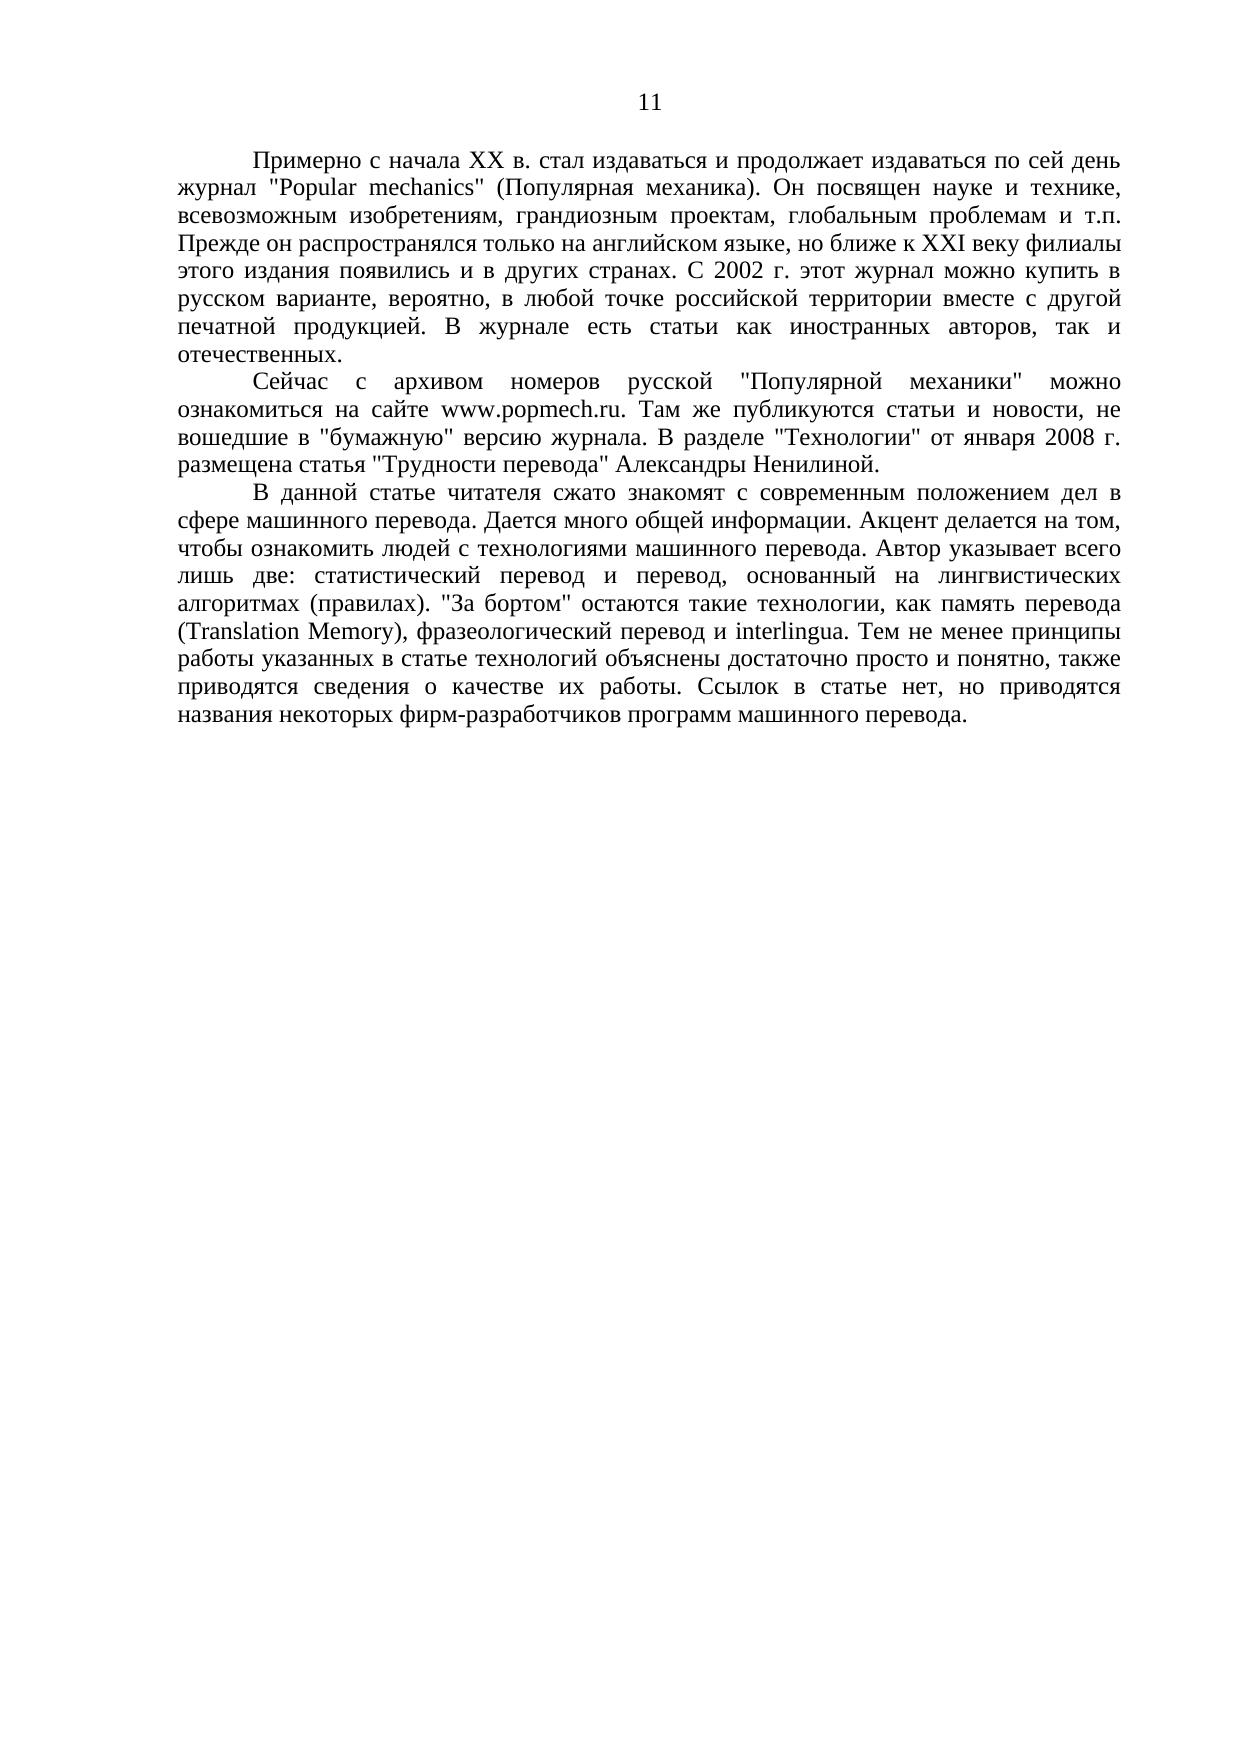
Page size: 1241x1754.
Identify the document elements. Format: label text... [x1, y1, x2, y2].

text Примерно с начала XX в. стал издаваться и продолжает издаваться по сей день журнал "Popular mechanics" (Популярная механика). Он посвящен науке и технике, всевозможным изобретениям, грандиозным проектам, глобальным проблемам и т.п. Прежде он распространялся только на английском языке, но ближе к XXI веку филиалы этого издания появились и в других странах. С 2002 г. этот журнал можно купить в русском варианте, вероятно, в любой точке российской территории вместе с другой печатной продукцией. В журнале есть статьи как иностранных авторов, так и отечественных. [177, 146, 1122, 367]
text В данной статье читателя сжато знакомят с современным положением дел в сфере машинного перевода. Дается много общей информации. Акцент делается на том, чтобы ознакомить людей с технологиями машинного перевода. Автор указывает всего лишь две: статистический перевод и перевод, основанный на лингвистических алгоритмах (правилах). "За бортом" остаются такие технологии, как память перевода (Translation Memory), фразеологический перевод и interlingua. Тем не менее принципы работы указанных в статье технологий объяснены достаточно просто и понятно, также приводятся сведения о качестве их работы. Ссылок в статье нет, но приводятся названия некоторых фирм-разработчиков программ машинного перевода. [177, 478, 1122, 728]
text Сейчас с архивом номеров русской "Популярной механики" можно ознакомиться на сайте www.popmech.ru. Там же публикуются статьи и новости, не вошедшие в "бумажную" версию журнала. В разделе "Технологии" от января 2008 г. размещена статья "Трудности перевода" Александры Ненилиной. [177, 367, 1122, 478]
